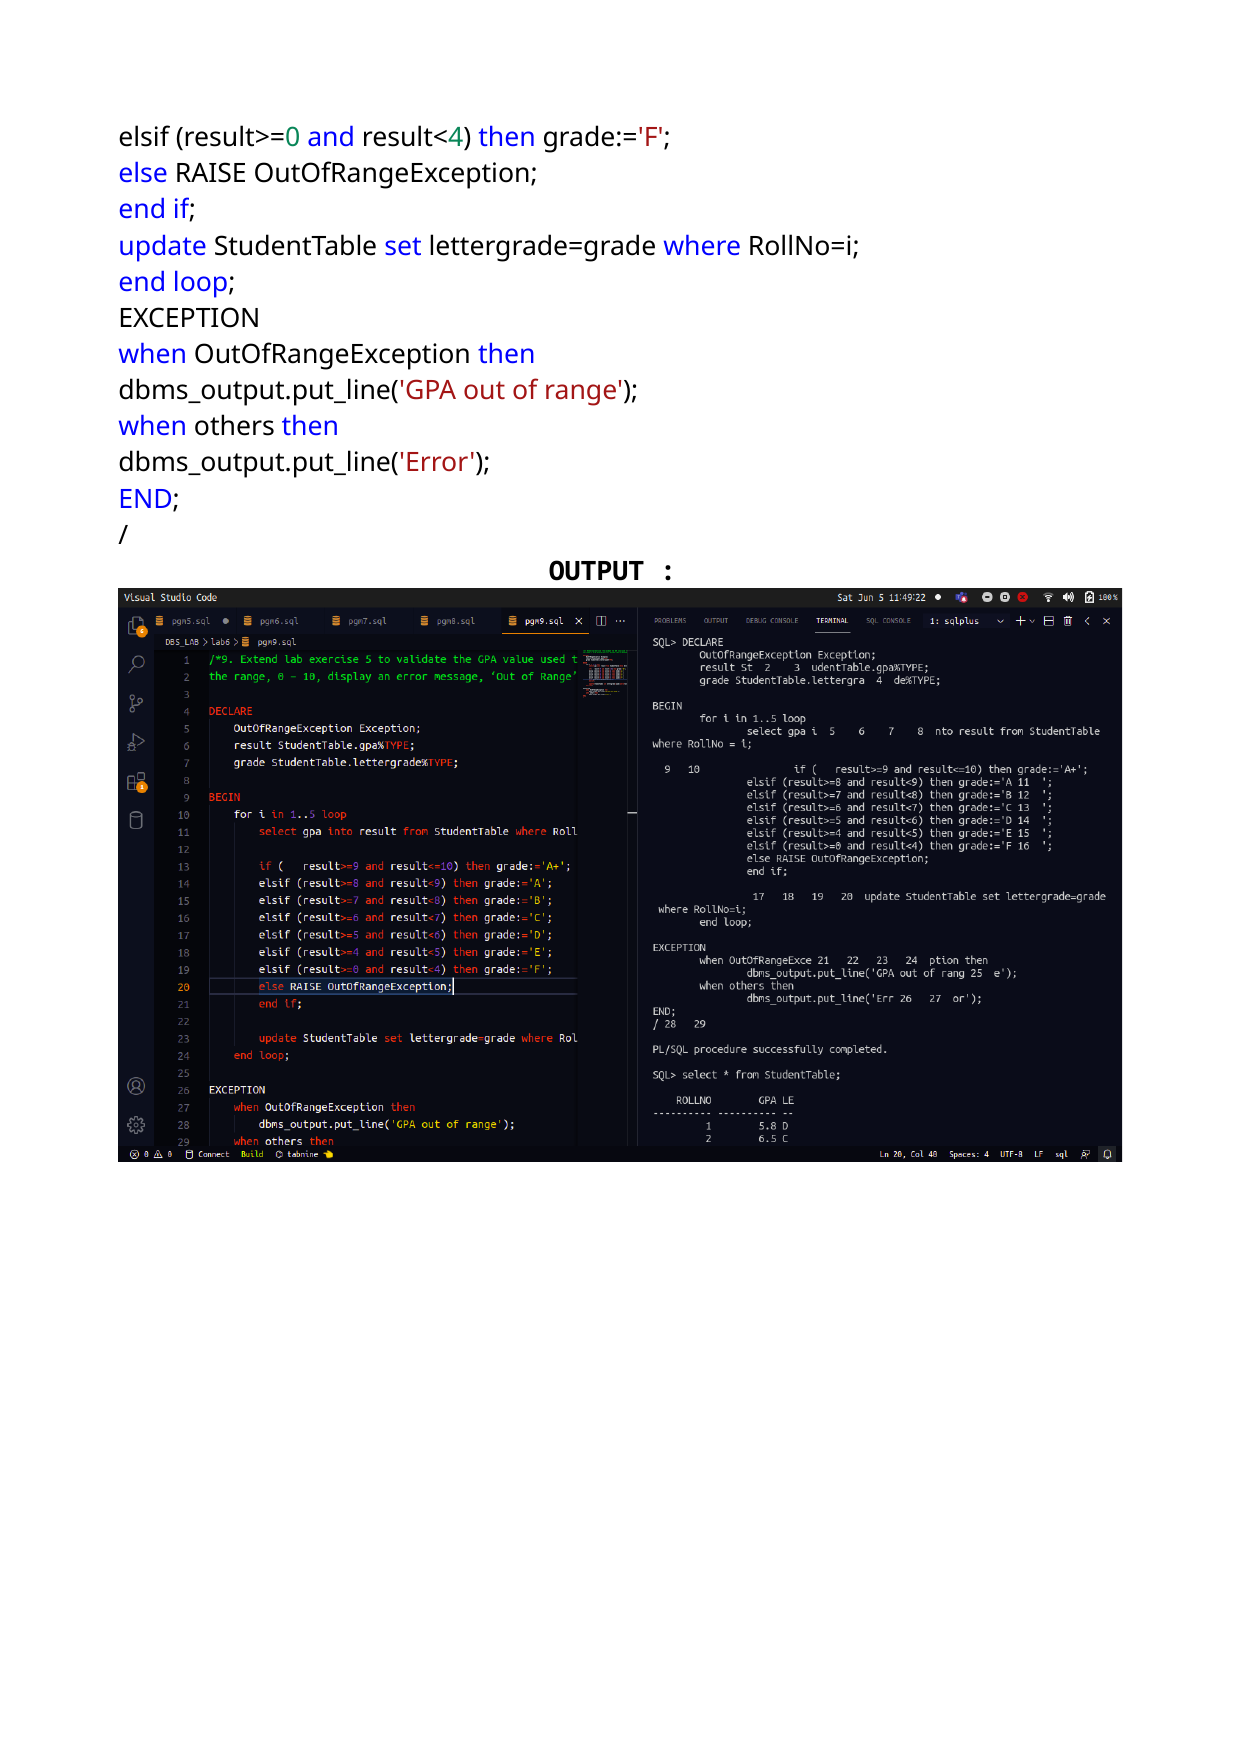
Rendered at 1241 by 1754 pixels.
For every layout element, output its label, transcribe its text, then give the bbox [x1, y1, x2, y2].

text else RAISE OutOfRangeException; [118, 154, 1122, 190]
text when OutOfRangeException then [118, 335, 1122, 371]
text dbms_output.put_line('GPA out of range'); [118, 371, 1122, 407]
text elsif (result>=0 and result<4) then grade:='F'; [118, 118, 1122, 154]
text / [118, 516, 1122, 552]
picture [118, 588, 1123, 1162]
text end loop; [118, 263, 1122, 299]
text EXCEPTION [118, 299, 1122, 335]
text END; [118, 479, 1122, 516]
text dbms_output.put_line('Error'); [118, 443, 1122, 479]
text when others then [118, 407, 1122, 443]
text end if; [118, 190, 1122, 227]
text OUTPUT : [118, 552, 1122, 588]
text update StudentTable set lettergrade=grade where RollNo=i; [118, 227, 1122, 263]
